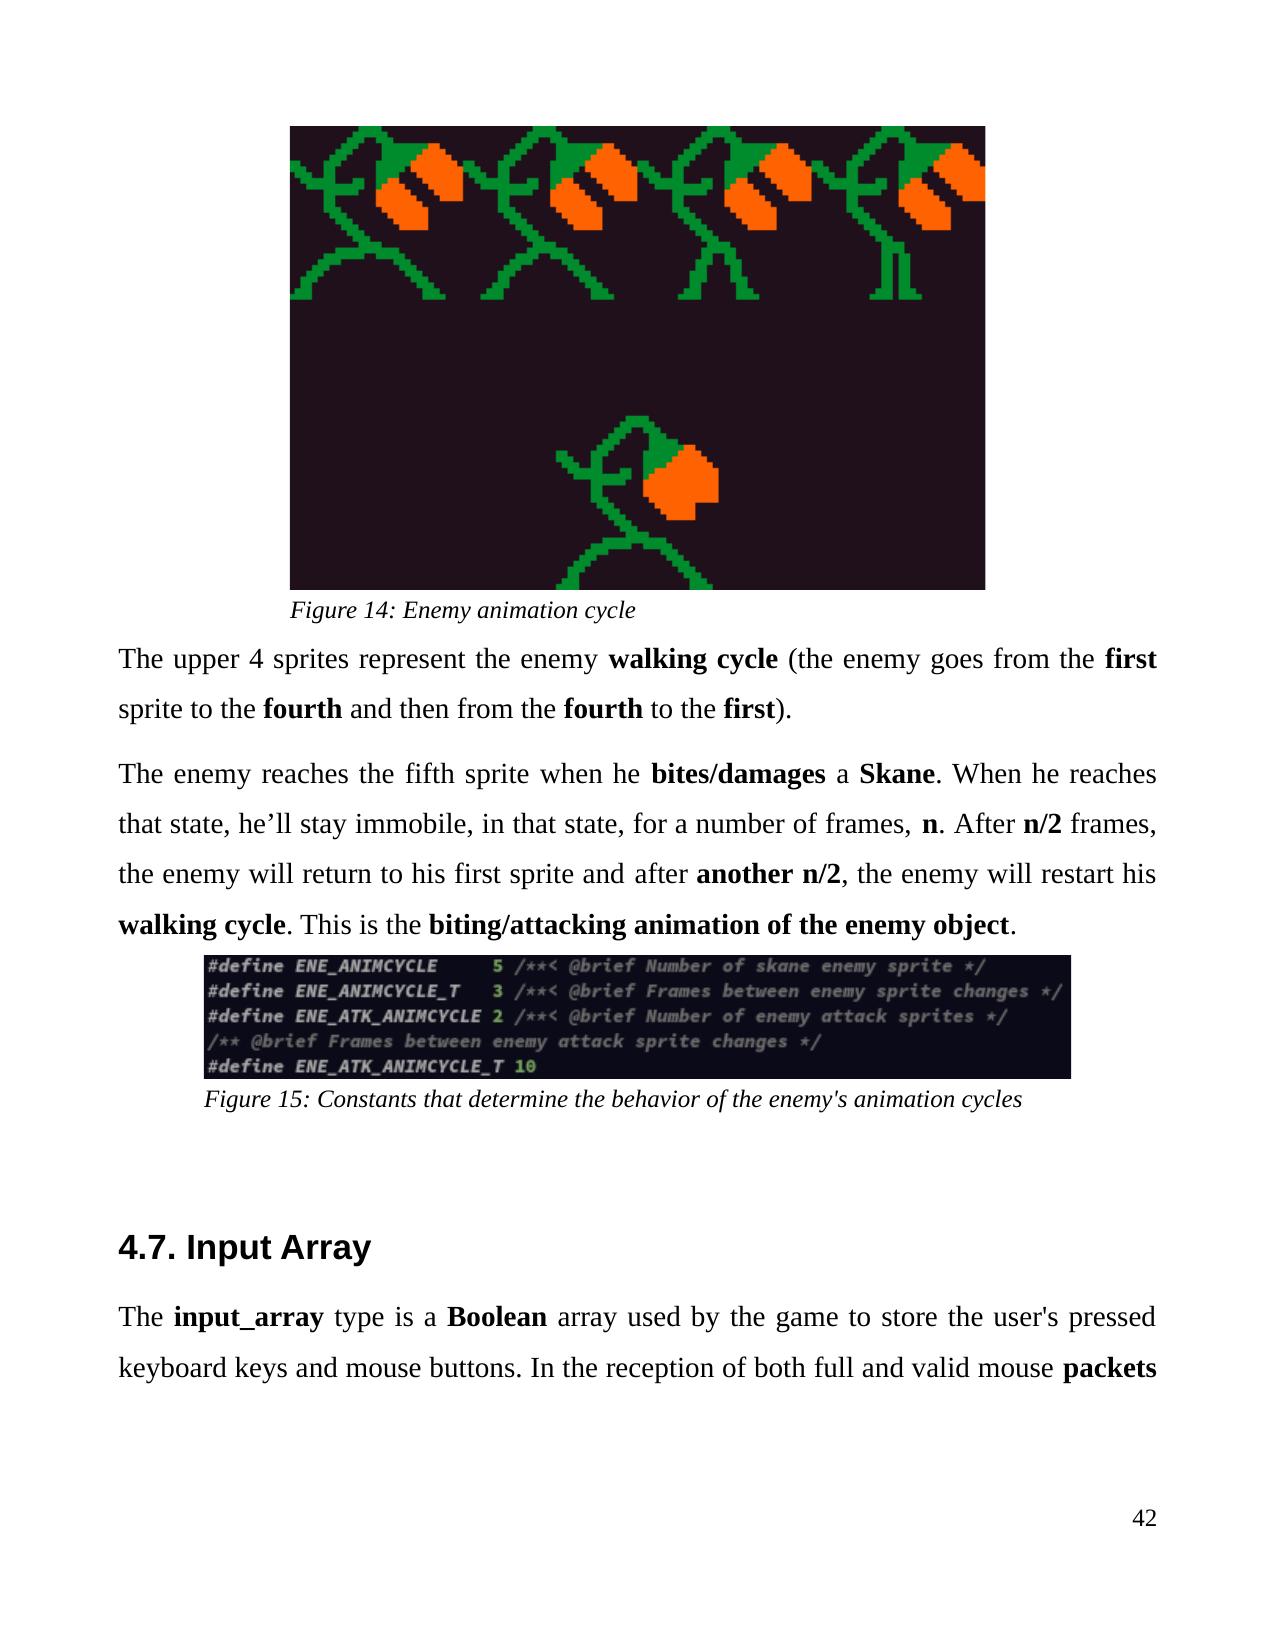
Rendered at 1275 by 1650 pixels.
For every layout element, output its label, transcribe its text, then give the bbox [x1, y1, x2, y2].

text The upper 4 sprites represent the enemy walking cycle (the enemy goes from the first sprite to the fourth and then from the fourth to the first). [118, 114, 1157, 725]
text Figure 15: Constants that determine the behavior of the enemy's animation cycles [204, 1079, 1071, 1113]
text The enemy reaches the fifth sprite when he bites/damages a Skane. When he reaches that state, he’ll stay immobile, in that state, for a number of frames, n. After n/2 frames, the enemy will return to his first sprite and after another n/2, the enemy will restart his walking cycle. This is the biting/attacking animation of the enemy object. [118, 756, 1157, 941]
text Figure 14: Enemy animation cycle [290, 590, 985, 624]
picture [203, 955, 1072, 1079]
text The input_array type is a Boolean array used by the game to store the user's pressed keyboard keys and mouse buttons. In the reception of both full and valid mouse packets [118, 1299, 1157, 1383]
subtitle 4.7. Input Array [118, 1227, 1157, 1267]
picture [289, 126, 986, 590]
